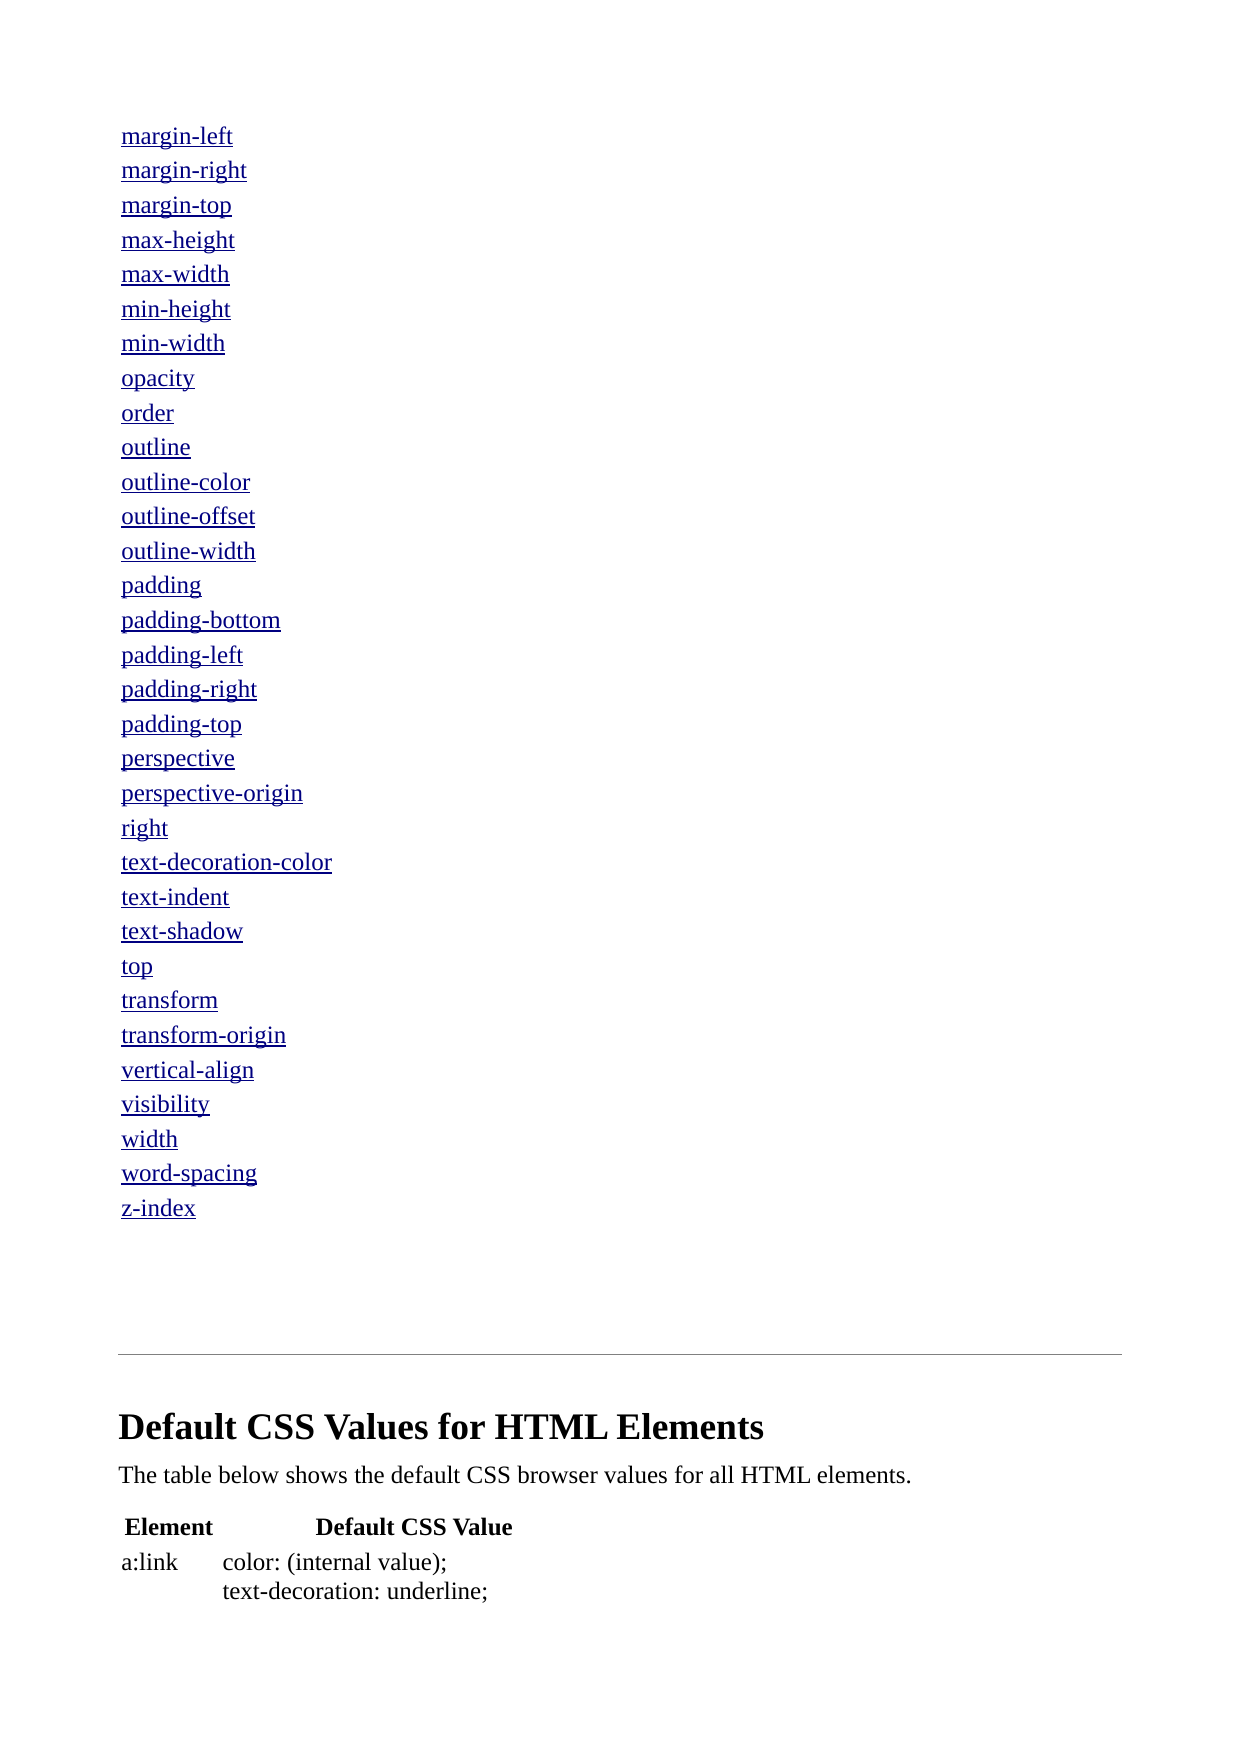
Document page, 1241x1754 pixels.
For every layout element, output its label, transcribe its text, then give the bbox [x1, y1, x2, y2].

table_cell vertical-align [118, 1052, 346, 1086]
table_header Element [118, 1510, 219, 1544]
table_cell outline-offset [118, 499, 346, 533]
table_cell top [118, 948, 346, 983]
table_cell perspective-origin [118, 775, 346, 810]
table_header visibility [118, 1086, 224, 1121]
table_cell padding [118, 568, 346, 602]
table_cell min-width [118, 326, 346, 360]
table_cell max-width [118, 256, 346, 291]
table_cell outline-color [118, 464, 346, 498]
table_cell perspective [118, 741, 346, 775]
table_cell transform [118, 983, 346, 1017]
table_cell margin-left [118, 118, 346, 153]
table_cell a:link [118, 1544, 219, 1607]
table_cell color: (internal value); text-decoration: underline; [219, 1544, 609, 1607]
table_cell padding-bottom [118, 602, 346, 637]
table_header word-spacing [118, 1156, 271, 1190]
table_cell width [118, 1121, 224, 1156]
text The table below shows the default CSS browser values for all HTML elements. [118, 1460, 1122, 1489]
table_header Default CSS Value [219, 1510, 609, 1544]
table_cell padding-left [118, 637, 346, 671]
table_cell padding-top [118, 706, 346, 741]
table_cell z-index [118, 1190, 271, 1225]
table_cell margin-top [118, 187, 346, 222]
table_cell transform-origin [118, 1017, 346, 1052]
table_cell padding-right [118, 671, 346, 706]
table_cell text-indent [118, 879, 346, 913]
subtitle Default CSS Values for HTML Elements [118, 1405, 1122, 1448]
table_cell outline [118, 429, 346, 464]
table_cell order [118, 395, 346, 429]
table_cell margin-right [118, 153, 346, 187]
table_cell max-height [118, 222, 346, 256]
table_cell right [118, 810, 346, 844]
table_cell min-height [118, 291, 346, 326]
table_cell text-shadow [118, 914, 346, 948]
table_cell text-decoration-color [118, 844, 346, 879]
table_cell opacity [118, 360, 346, 395]
table_cell outline-width [118, 533, 346, 568]
